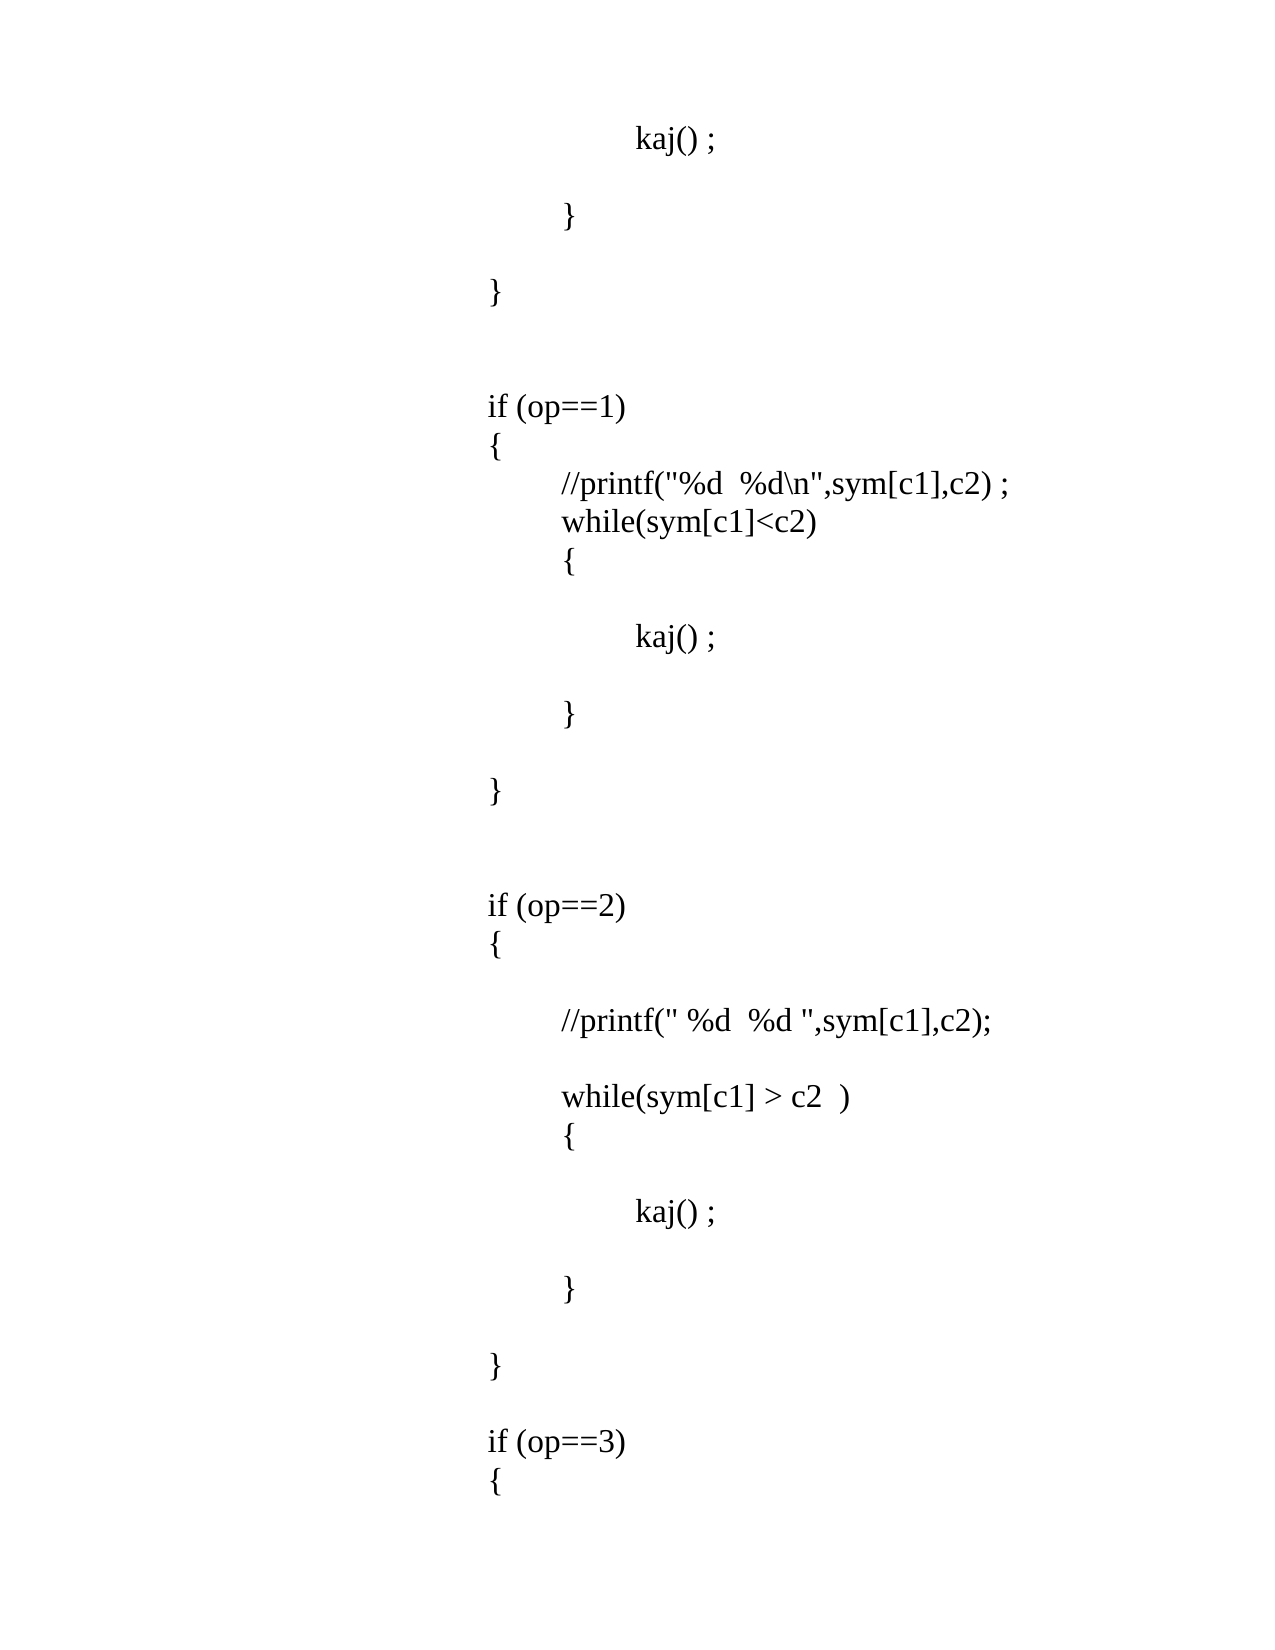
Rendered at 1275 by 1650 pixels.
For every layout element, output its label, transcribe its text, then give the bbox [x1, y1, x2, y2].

text if (op==3) [118, 1421, 1157, 1460]
text { [118, 923, 1157, 961]
text if (op==1) [118, 386, 1157, 425]
text } [118, 1268, 1157, 1306]
text kaj() ; [118, 1191, 1157, 1230]
text while(sym[c1]<c2) [118, 501, 1157, 540]
text kaj() ; [118, 118, 1157, 156]
text { [118, 425, 1157, 463]
text { [118, 1460, 1157, 1498]
text kaj() ; [118, 616, 1157, 655]
text } [118, 770, 1157, 808]
text { [118, 1115, 1157, 1153]
text //printf("%d %d\n",sym[c1],c2) ; [118, 463, 1157, 501]
text } [118, 271, 1157, 310]
text } [118, 195, 1157, 233]
text if (op==2) [118, 885, 1157, 923]
text //printf(" %d %d ",sym[c1],c2); [118, 1000, 1157, 1038]
text } [118, 693, 1157, 731]
text } [118, 1345, 1157, 1383]
text { [118, 540, 1157, 578]
text while(sym[c1] > c2 ) [118, 1076, 1157, 1115]
